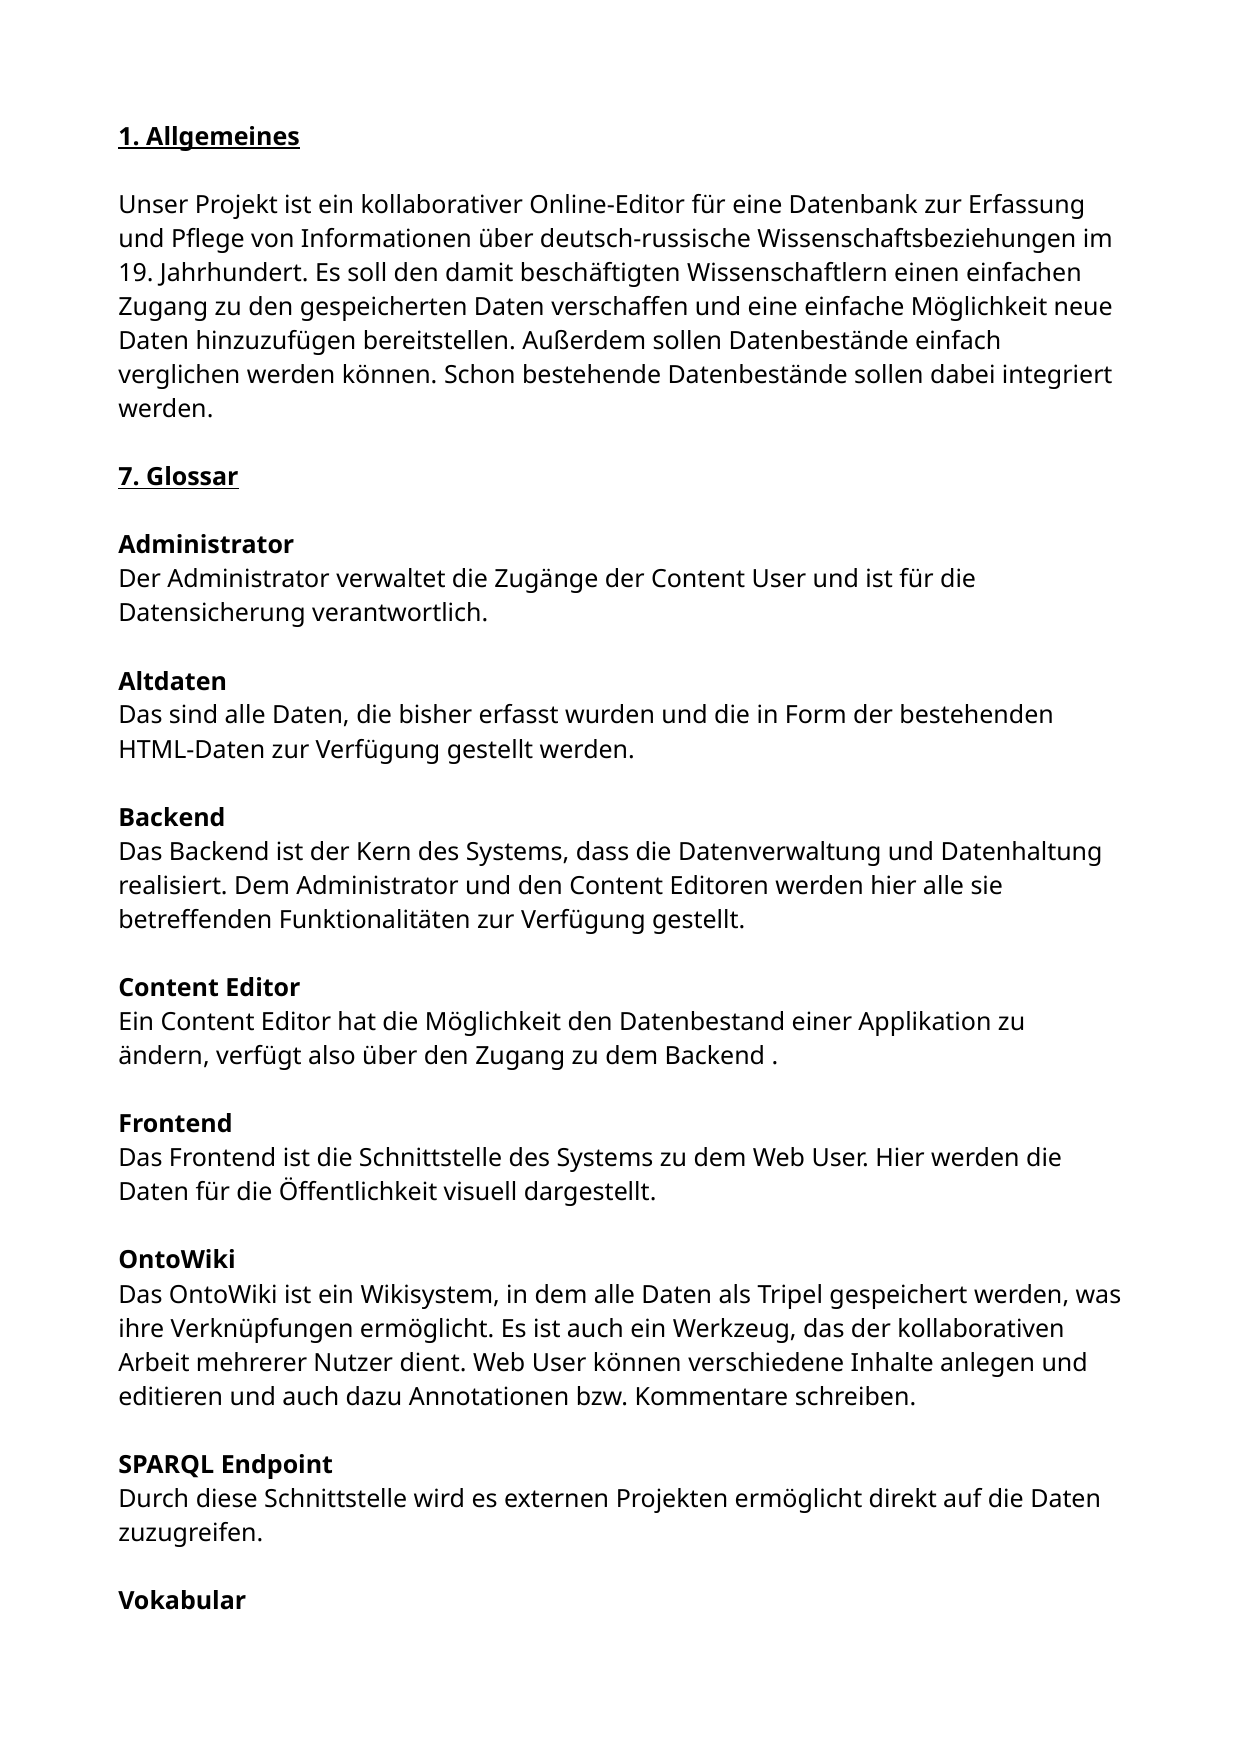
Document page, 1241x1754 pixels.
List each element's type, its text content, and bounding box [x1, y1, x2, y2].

text Unser Projekt ist ein kollaborativer Online-Editor für eine Datenbank zur Erfassung und Pflege von Informationen über deutsch-russische Wissenschaftsbeziehungen im 19. Jahrhundert. Es soll den damit beschäftigten Wissenschaftlern einen einfachen Zugang zu den gespeicherten Daten verschaffen und eine einfache Möglichkeit neue Daten hinzuzufügen bereitstellen. Außerdem sollen Datenbestände einfach verglichen werden können. Schon bestehende Datenbestände sollen dabei integriert werden. [118, 186, 1122, 425]
text SPARQL Endpoint [118, 1447, 1122, 1481]
text Backend [118, 799, 1122, 833]
text 7. Glossar [118, 459, 1122, 493]
text Content Editor [118, 970, 1122, 1004]
text OntoWiki [118, 1242, 1122, 1276]
text Das OntoWiki ist ein Wikisystem, in dem alle Daten als Tripel gespeichert werden, was ihre Verknüpfungen ermöglicht. Es ist auch ein Werkzeug, das der kollaborativen Arbeit mehrerer Nutzer dient. Web User können verschiedene Inhalte anlegen und editieren und auch dazu Annotationen bzw. Kommentare schreiben. [118, 1276, 1122, 1412]
text Vokabular [118, 1583, 1122, 1617]
text Das Backend ist der Kern des Systems, dass die Datenverwaltung und Datenhaltung realisiert. Dem Administrator und den Content Editoren werden hier alle sie betreffenden Funktionalitäten zur Verfügung gestellt. [118, 833, 1122, 936]
text Der Administrator verwaltet die Zugänge der Content User und ist für die Datensicherung verantwortlich. [118, 561, 1122, 629]
text Frontend [118, 1106, 1122, 1140]
text Ein Content Editor hat die Möglichkeit den Datenbestand einer Applikation zu ändern, verfügt also über den Zugang zu dem Backend . [118, 1004, 1122, 1072]
text zuzugreifen. [118, 1515, 1122, 1549]
text Altdaten [118, 663, 1122, 697]
text Das sind alle Daten, die bisher erfasst wurden und die in Form der bestehenden HTML-Daten zur Verfügung gestellt werden. [118, 697, 1122, 765]
text 1. Allgemeines [118, 118, 1122, 152]
text Durch diese Schnittstelle wird es externen Projekten ermöglicht direkt auf die Daten [118, 1481, 1122, 1515]
text Das Frontend ist die Schnittstelle des Systems zu dem Web User. Hier werden die Daten für die Öffentlichkeit visuell dargestellt. [118, 1140, 1122, 1208]
text Administrator [118, 527, 1122, 561]
